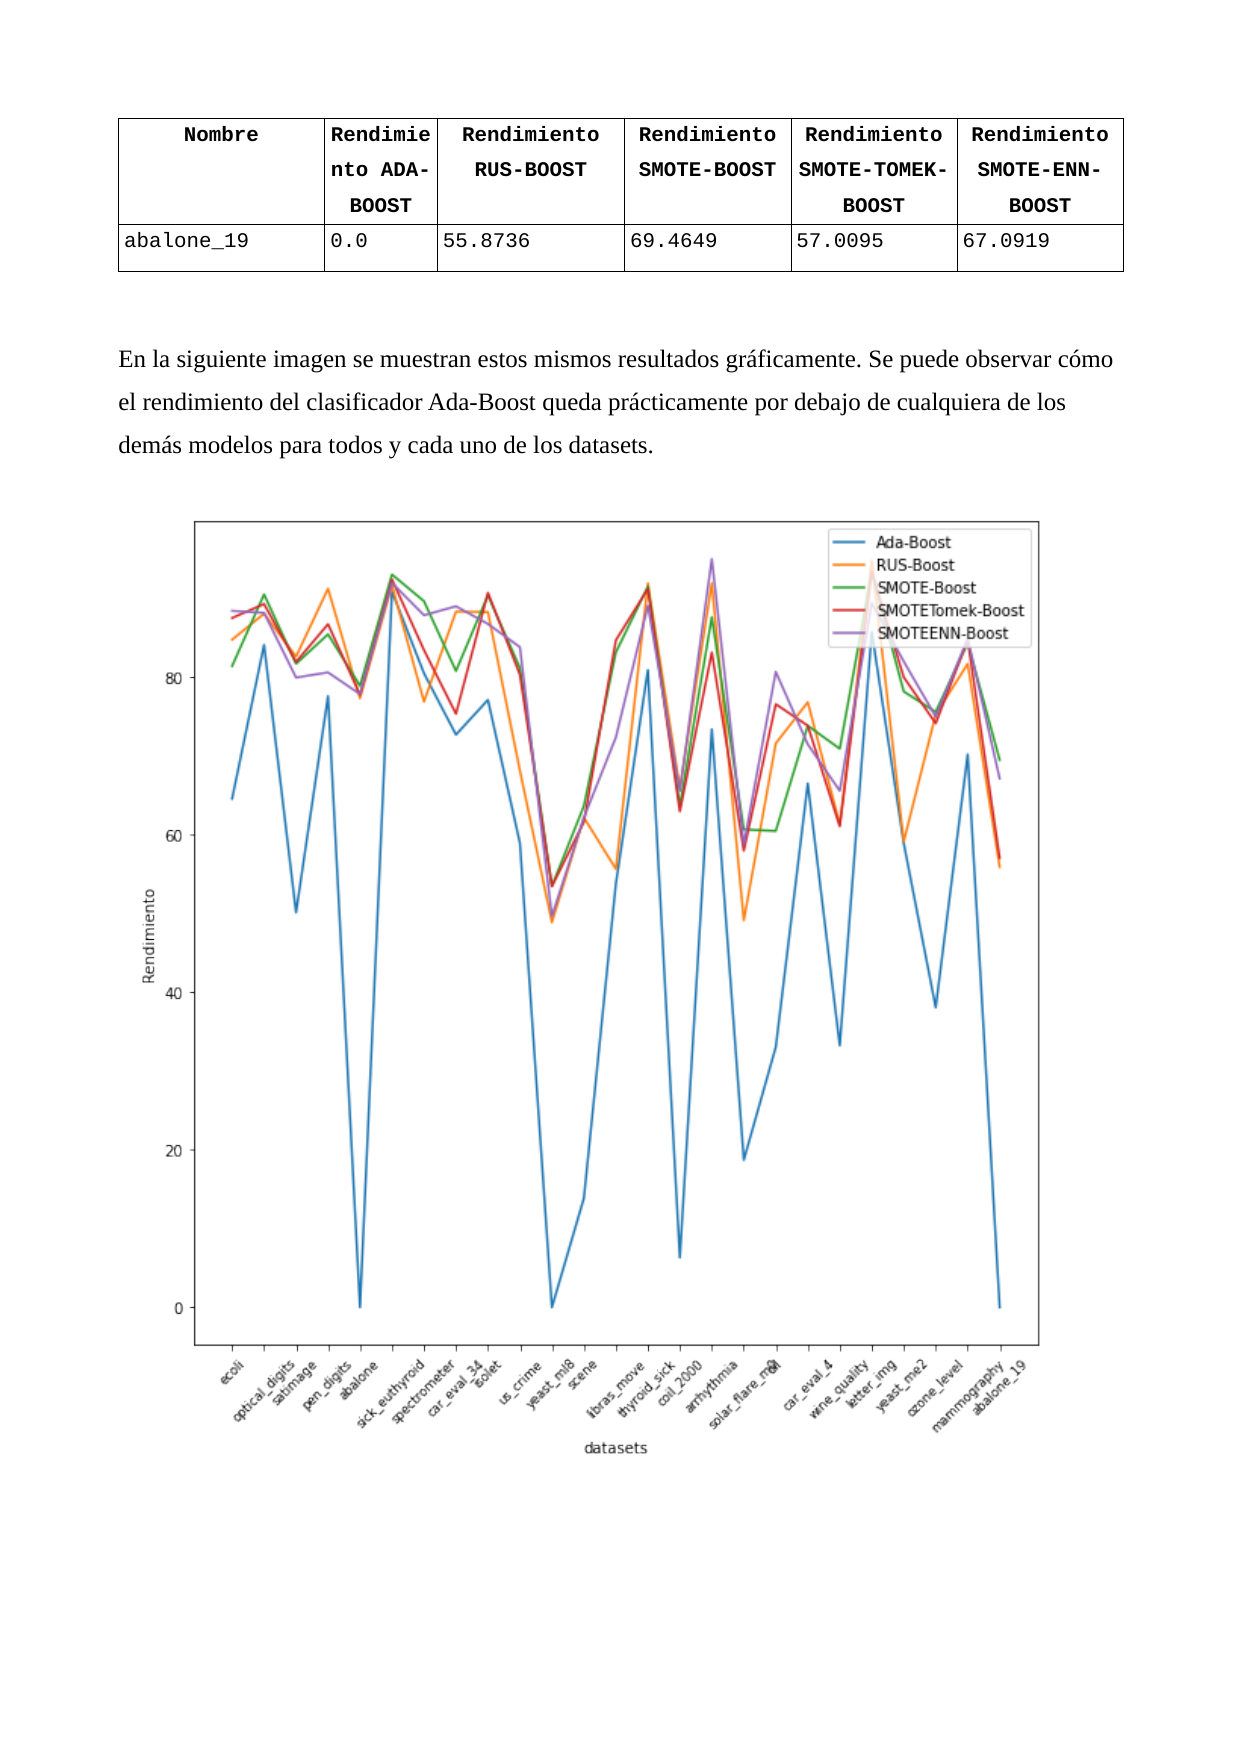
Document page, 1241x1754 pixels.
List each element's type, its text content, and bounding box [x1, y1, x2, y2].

table_header Rendimiento ADA-BOOST [325, 119, 437, 224]
table_header Rendimiento SMOTE-ENN-BOOST [958, 119, 1123, 224]
table_header Rendimiento RUS-BOOST [438, 119, 624, 224]
table_cell 0.0 [325, 225, 437, 271]
picture [132, 512, 1049, 1466]
table_cell 57.0095 [792, 225, 957, 271]
table_header Nombre [119, 119, 324, 224]
table_cell 55.8736 [438, 225, 624, 271]
table_header Rendimiento SMOTE-BOOST [625, 119, 791, 224]
table_header Rendimiento SMOTE-TOMEK-BOOST [792, 119, 957, 224]
table_cell 69.4649 [625, 225, 791, 271]
text En la siguiente imagen se muestran estos mismos resultados gráficamente. Se puede observar cómo el rendimiento del clasificador Ada-Boost queda prácticamente por debajo de cualquiera de los demás modelos para todos y cada uno de los datasets. [118, 344, 1122, 459]
table_cell 67.0919 [958, 225, 1123, 271]
table_cell abalone_19 [119, 225, 324, 271]
